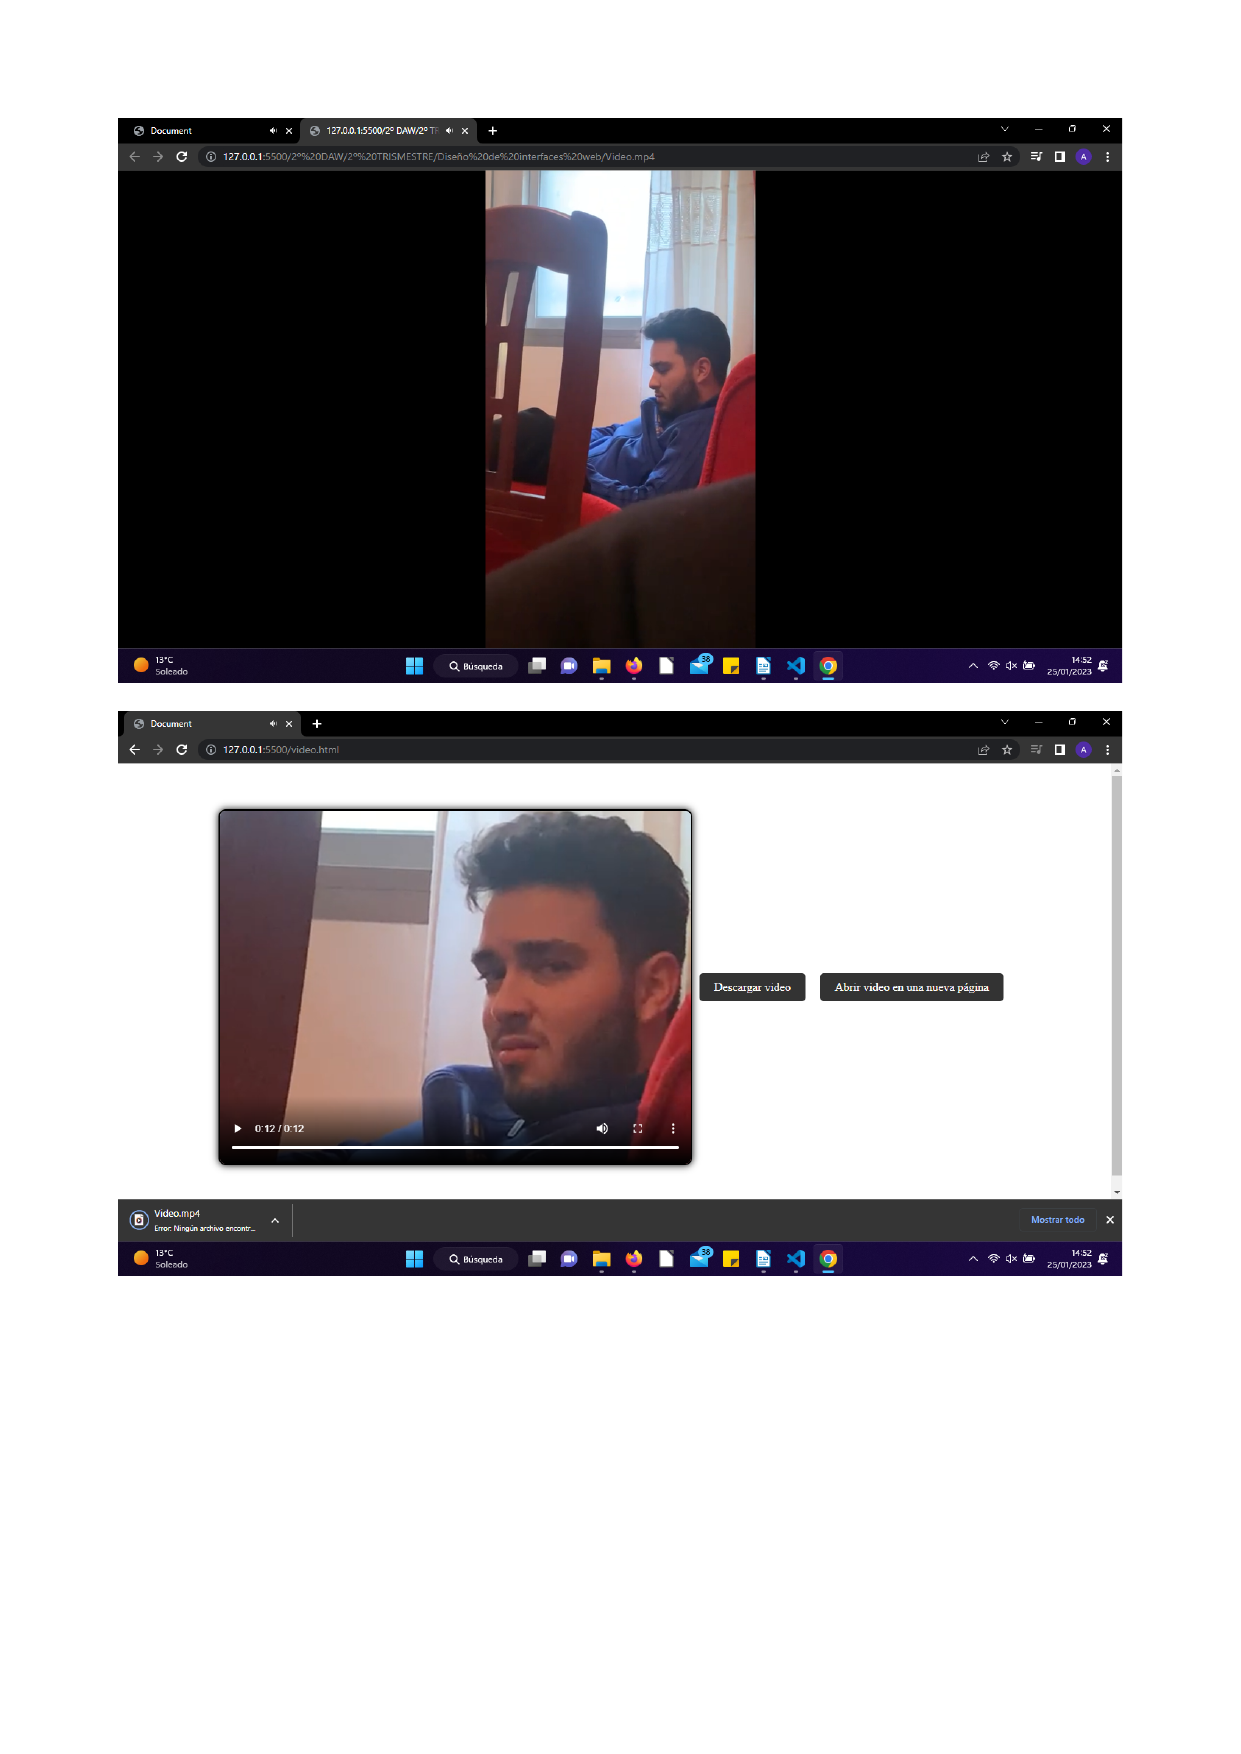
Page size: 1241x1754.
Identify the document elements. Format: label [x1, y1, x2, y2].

picture [118, 118, 1123, 683]
picture [118, 711, 1123, 1276]
